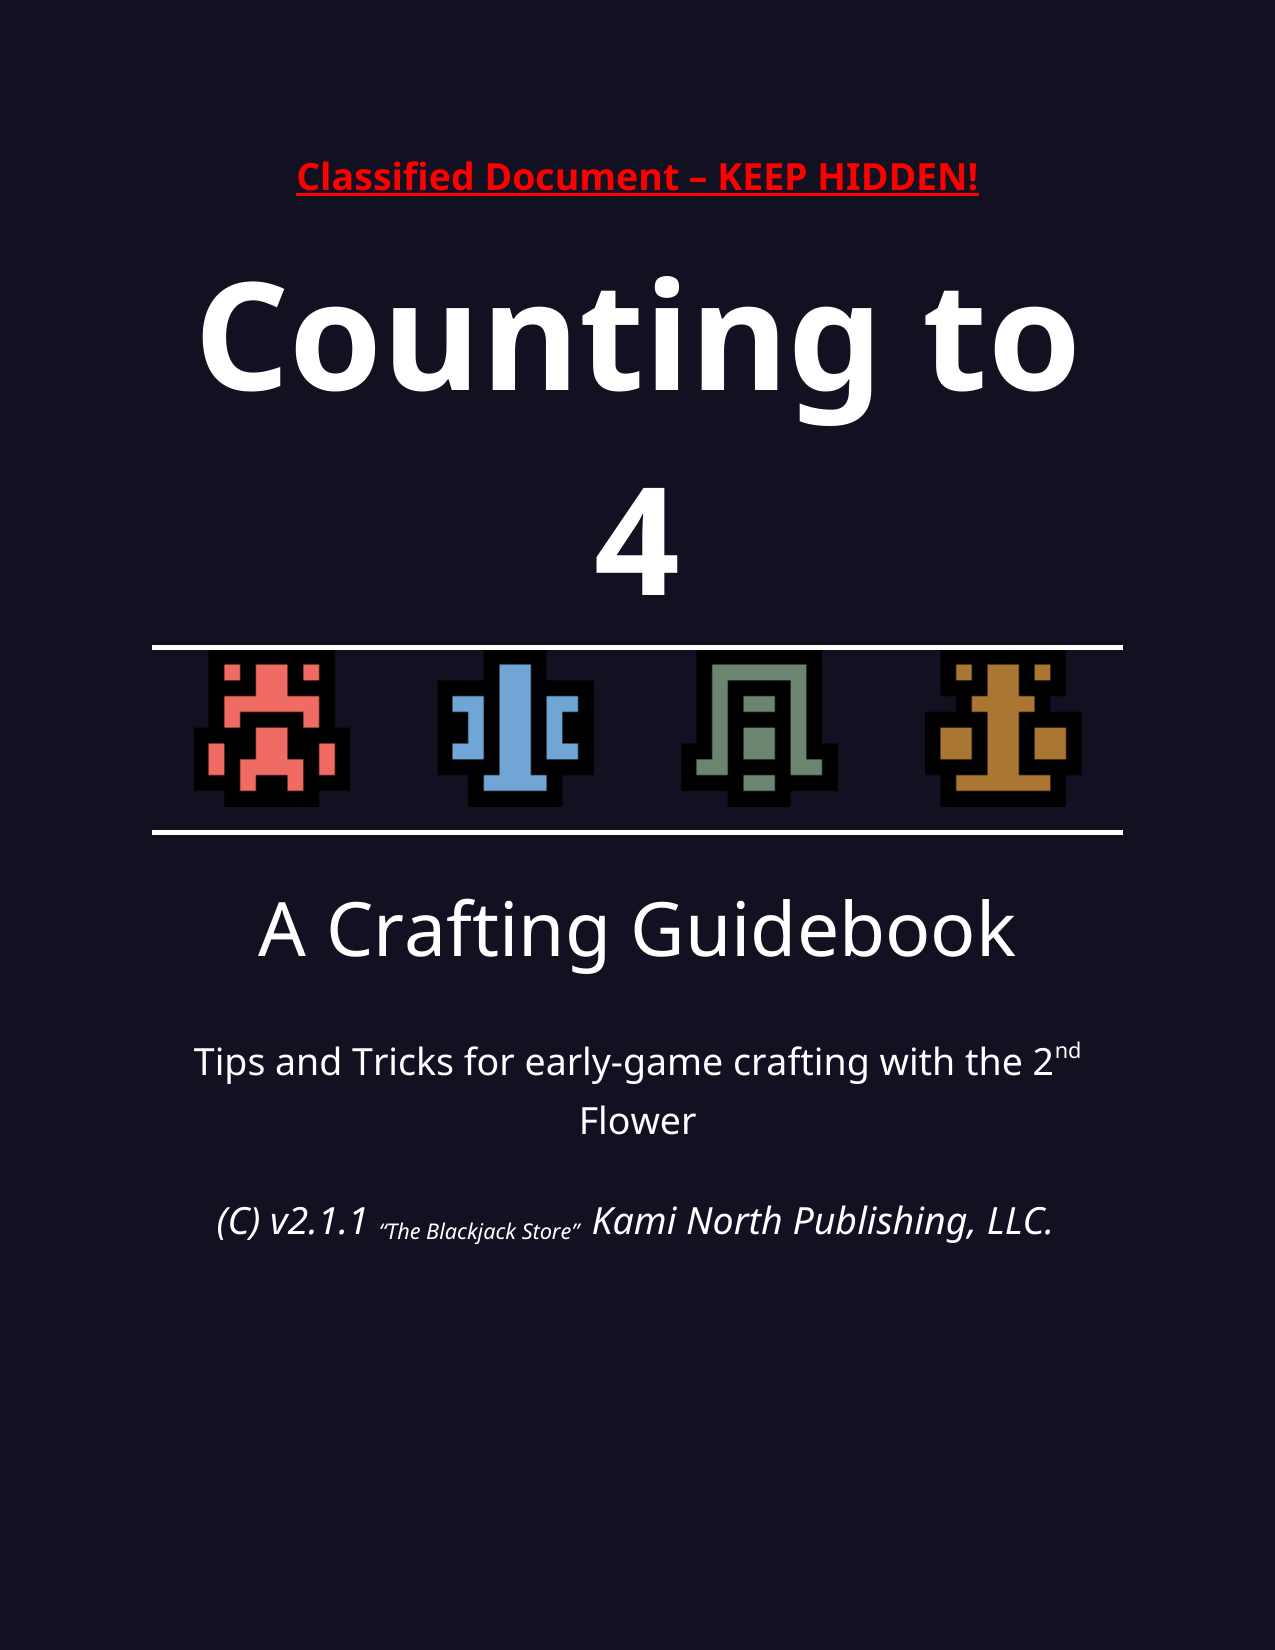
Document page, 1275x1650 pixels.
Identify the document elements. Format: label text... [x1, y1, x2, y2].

table_header [396, 650, 635, 830]
text Tips and Tricks for early-game crafting with the 2nd Flower [150, 1035, 1125, 1145]
picture [437, 650, 594, 807]
picture [681, 650, 838, 807]
table_header [152, 650, 391, 830]
text (C) v2.1.1 “The Blackjack Store” Kami North Publishing, LLC. [150, 1194, 1125, 1245]
picture [925, 650, 1082, 807]
title Counting to 4 [150, 231, 1125, 639]
picture [193, 650, 350, 807]
text A Crafting Guidebook [150, 876, 1125, 978]
table_header [884, 650, 1123, 830]
table_header [640, 650, 879, 830]
